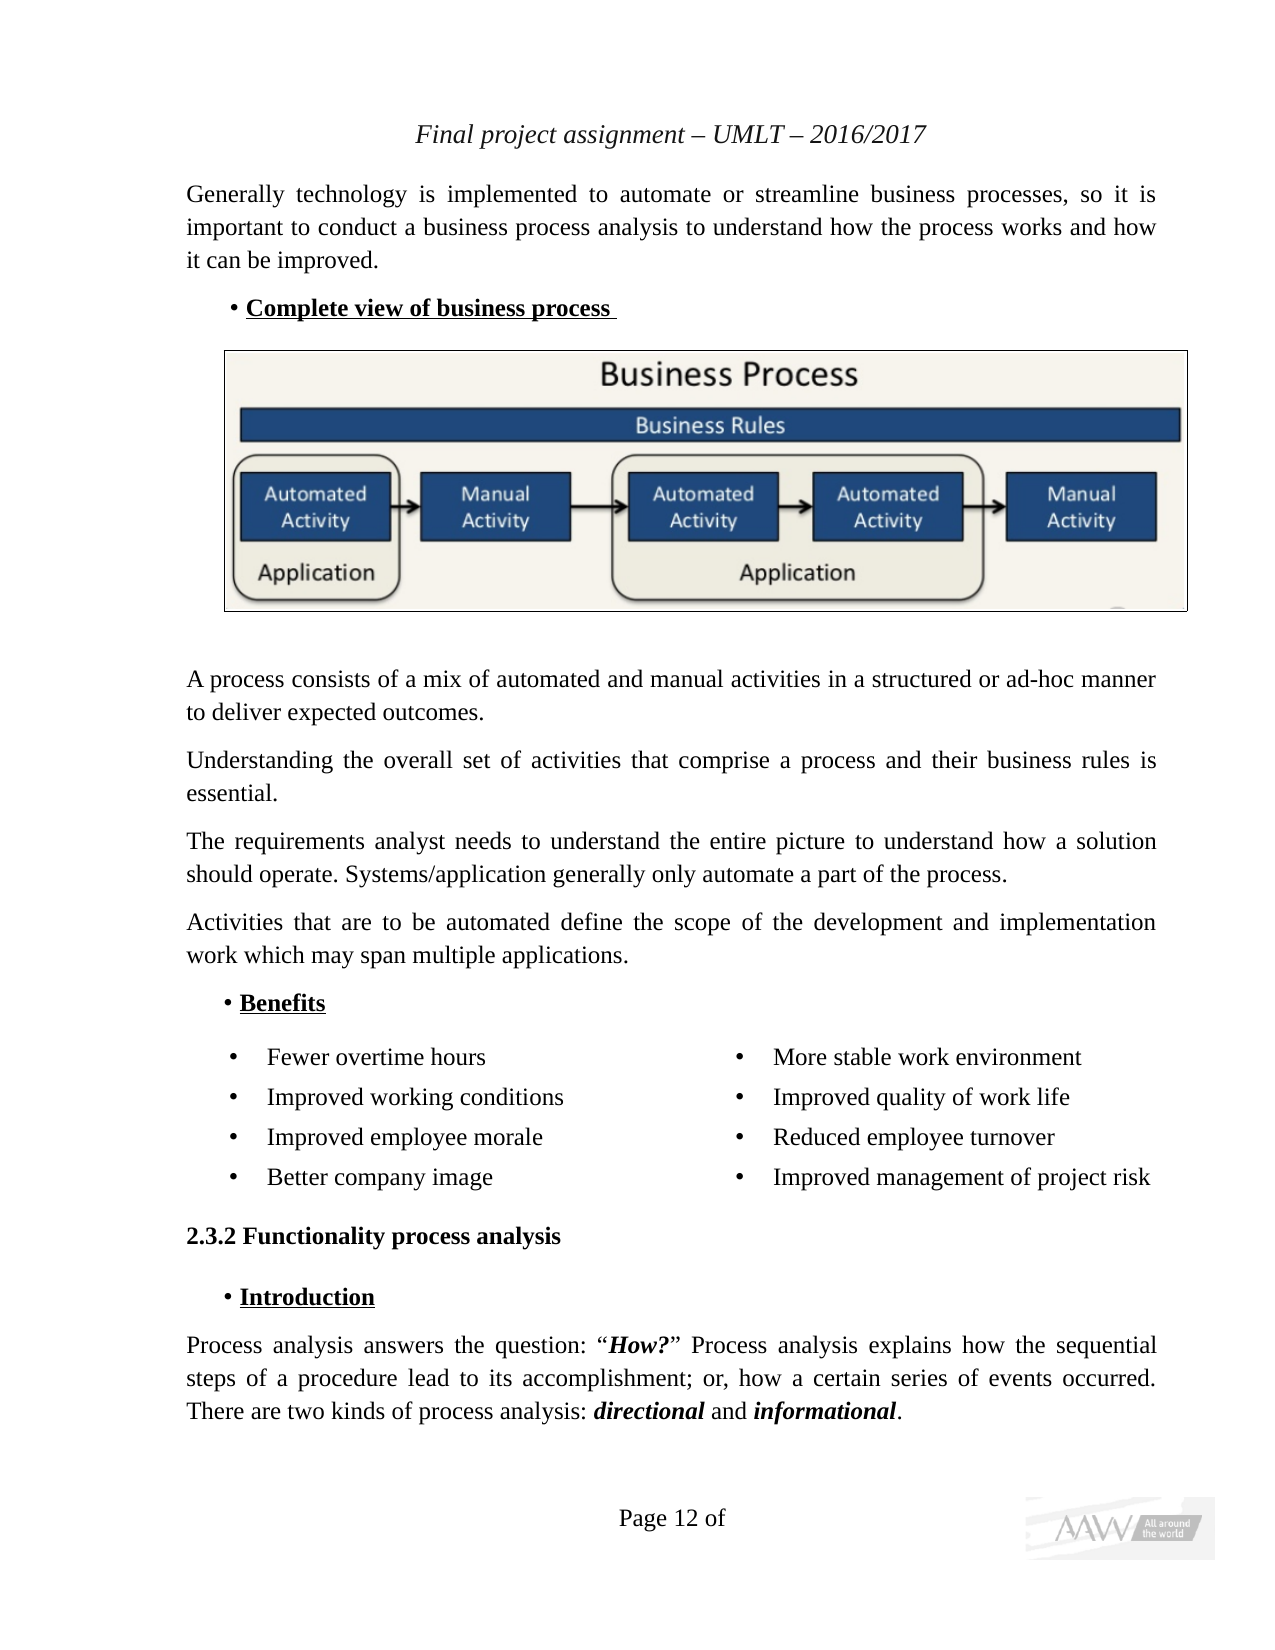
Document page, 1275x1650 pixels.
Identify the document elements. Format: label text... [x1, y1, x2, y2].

picture [226, 353, 1185, 609]
text Activities that are to be automated define the scope of the development and implementation work which may span multiple applications. [186, 907, 1158, 968]
table_cell Better company image [186, 1156, 692, 1207]
text The requirements analyst needs to understand the entire picture to understand how a solution should operate. Systems/application generally only automate a part of the process. [186, 826, 1158, 887]
text Process analysis answers the question: “How?” Process analysis explains how the sequential steps of a procedure lead to its accomplishment; or, how a certain series of events occurred. There are two kinds of process analysis: directional and informational. [186, 1330, 1158, 1425]
text A process consists of a mix of automated and manual activities in a structured or ad-hoc manner to deliver expected outcomes. [186, 664, 1158, 725]
table_cell Improved management of project risk [692, 1156, 1227, 1207]
list Complete view of business process [230, 293, 1158, 322]
picture [1025, 1497, 1215, 1560]
list Introduction [223, 1282, 1158, 1311]
text Understanding the overall set of activities that comprise a process and their business rules is essential. [186, 745, 1158, 806]
table_header Fewer overtime hours [186, 1036, 692, 1076]
table_cell Improved quality of work life [692, 1076, 1227, 1116]
table_header More stable work environment [692, 1036, 1227, 1076]
list Benefits [223, 988, 1158, 1017]
table_cell Improved employee morale [186, 1116, 692, 1156]
table_cell Improved working conditions [186, 1076, 692, 1116]
table_cell Reduced employee turnover [692, 1116, 1227, 1156]
text Generally technology is implemented to automate or streamline business processes, so it is important to conduct a business process analysis to understand how the process works and how it can be improved. [186, 179, 1158, 273]
subtitle 2.3.2 Functionality process analysis [186, 1221, 1158, 1250]
